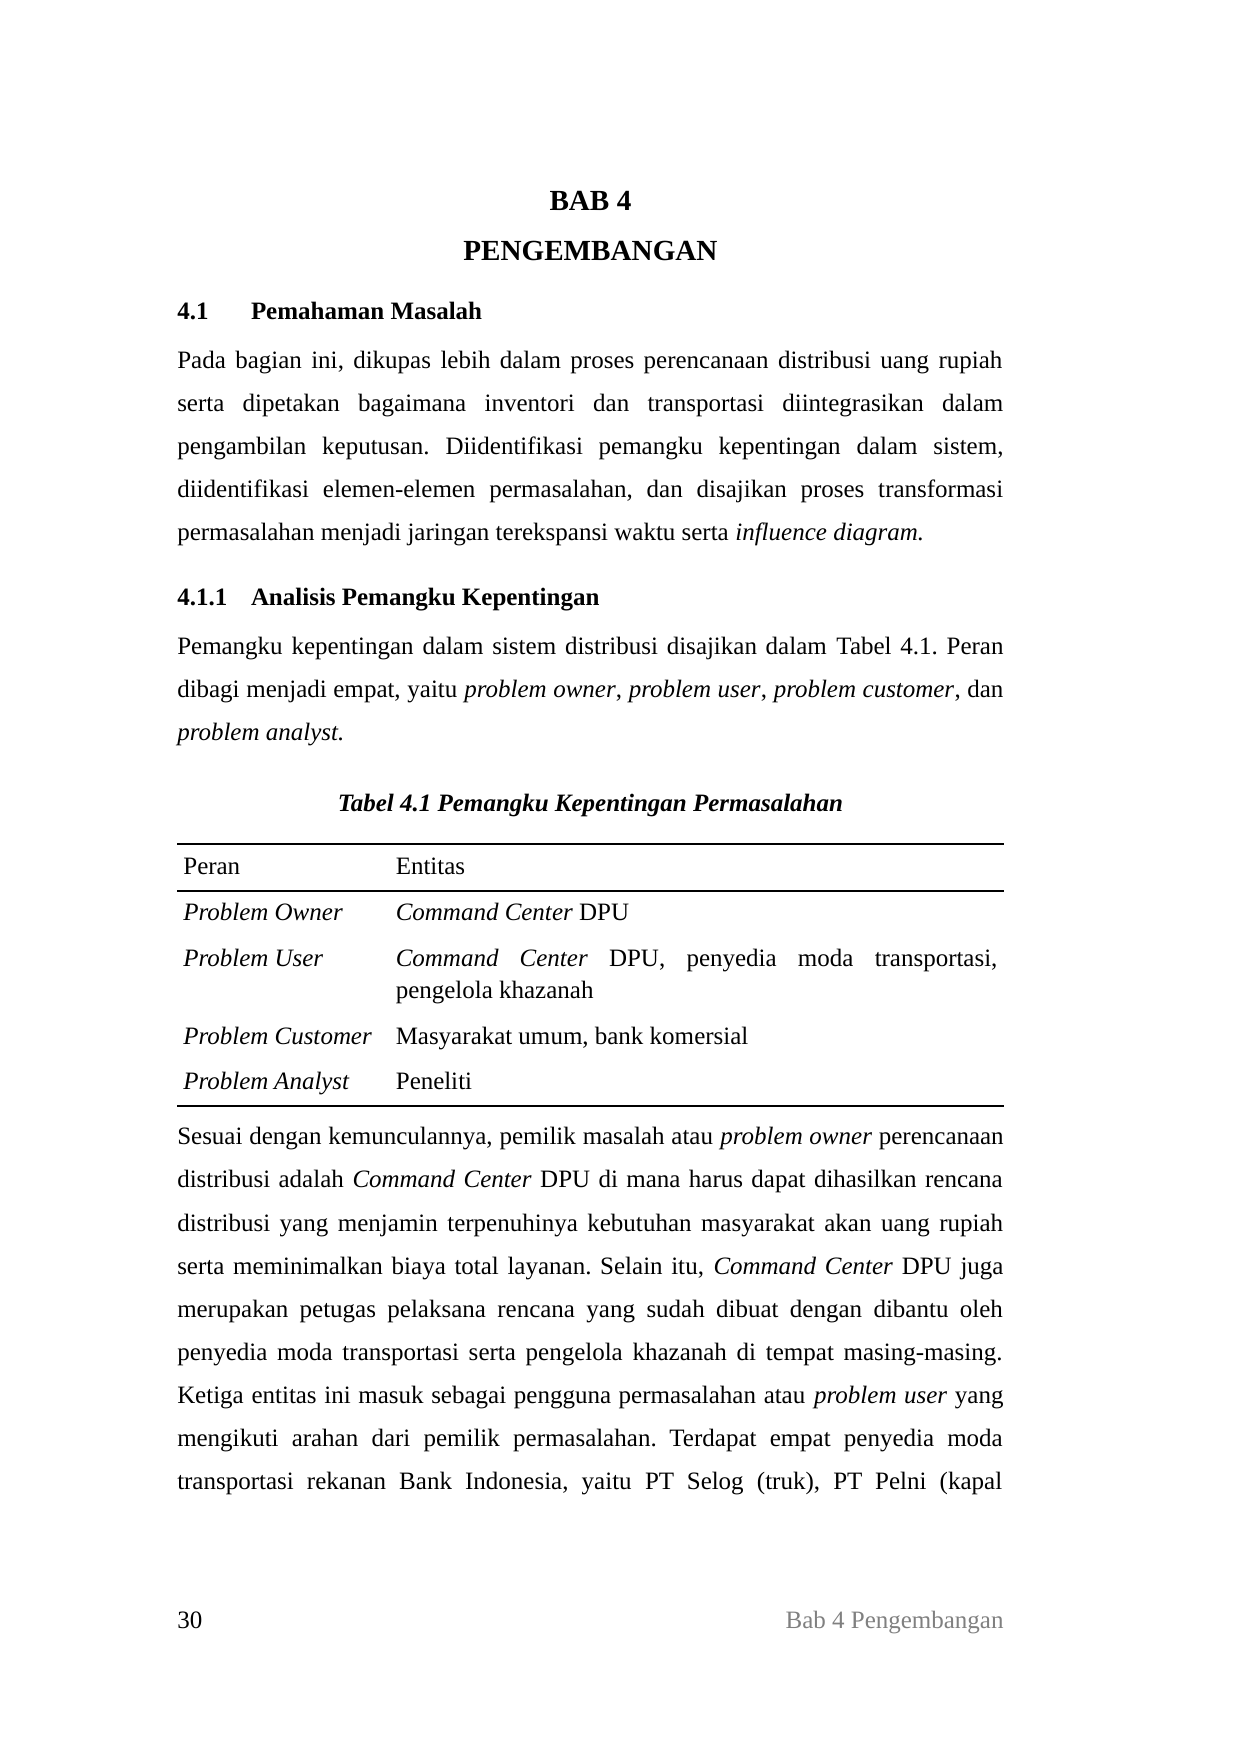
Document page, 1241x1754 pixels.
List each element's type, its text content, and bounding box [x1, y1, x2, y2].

table_cell Command Center DPU [390, 892, 1003, 937]
table_header Entitas [390, 845, 1003, 890]
subtitle Analisis Pemangku Kepentingan [177, 582, 1003, 610]
table_cell Command Center DPU, penyedia moda transportasi, pengelola khazanah [390, 937, 1003, 1015]
table_cell Problem Owner [177, 892, 389, 937]
table_cell Problem Customer [177, 1015, 389, 1060]
subtitle Pemahaman Masalah [177, 296, 1003, 324]
text Sesuai dengan kemunculannya, pemilik masalah atau problem owner perencanaan distribusi adalah Command Center DPU di mana harus dapat dihasilkan rencana distribusi yang menjamin terpenuhinya kebutuhan masyarakat akan uang rupiah serta meminimalkan biaya total layanan. Selain itu, Command Center DPU juga merupakan petugas pelaksana rencana yang sudah dibuat dengan dibantu oleh penyedia moda transportasi serta pengelola khazanah di tempat masing-masing. Ketiga entitas ini masuk sebagai pengguna permasalahan atau problem user yang mengikuti arahan dari pemilik permasalahan. Terdapat empat penyedia moda transportasi rekanan Bank Indonesia, yaitu PT Selog (truk), PT Pelni (kapal [177, 1121, 1003, 1495]
table_cell Masyarakat umum, bank komersial [390, 1015, 1003, 1060]
text Pemangku kepentingan dalam sistem distribusi disajikan dalam Tabel 4.1. Peran dibagi menjadi empat, yaitu problem owner, problem user, problem customer, dan problem analyst. [177, 631, 1003, 746]
table_cell Problem User [177, 937, 389, 1015]
text Tabel 4.1 Pemangku Kepentingan Permasalahan [177, 788, 1003, 816]
text Pada bagian ini, dikupas lebih dalam proses perencanaan distribusi uang rupiah serta dipetakan bagaimana inventori dan transportasi diintegrasikan dalam pengambilan keputusan. Diidentifikasi pemangku kepentingan dalam sistem, diidentifikasi elemen-elemen permasalahan, dan disajikan proses transformasi permasalahan menjadi jaringan terekspansi waktu serta influence diagram. [177, 345, 1003, 546]
table_cell Peneliti [390, 1060, 1003, 1105]
subtitle Pengembangan [177, 183, 1003, 267]
table_cell Problem Analyst [177, 1060, 389, 1105]
table_header Peran [177, 845, 389, 890]
